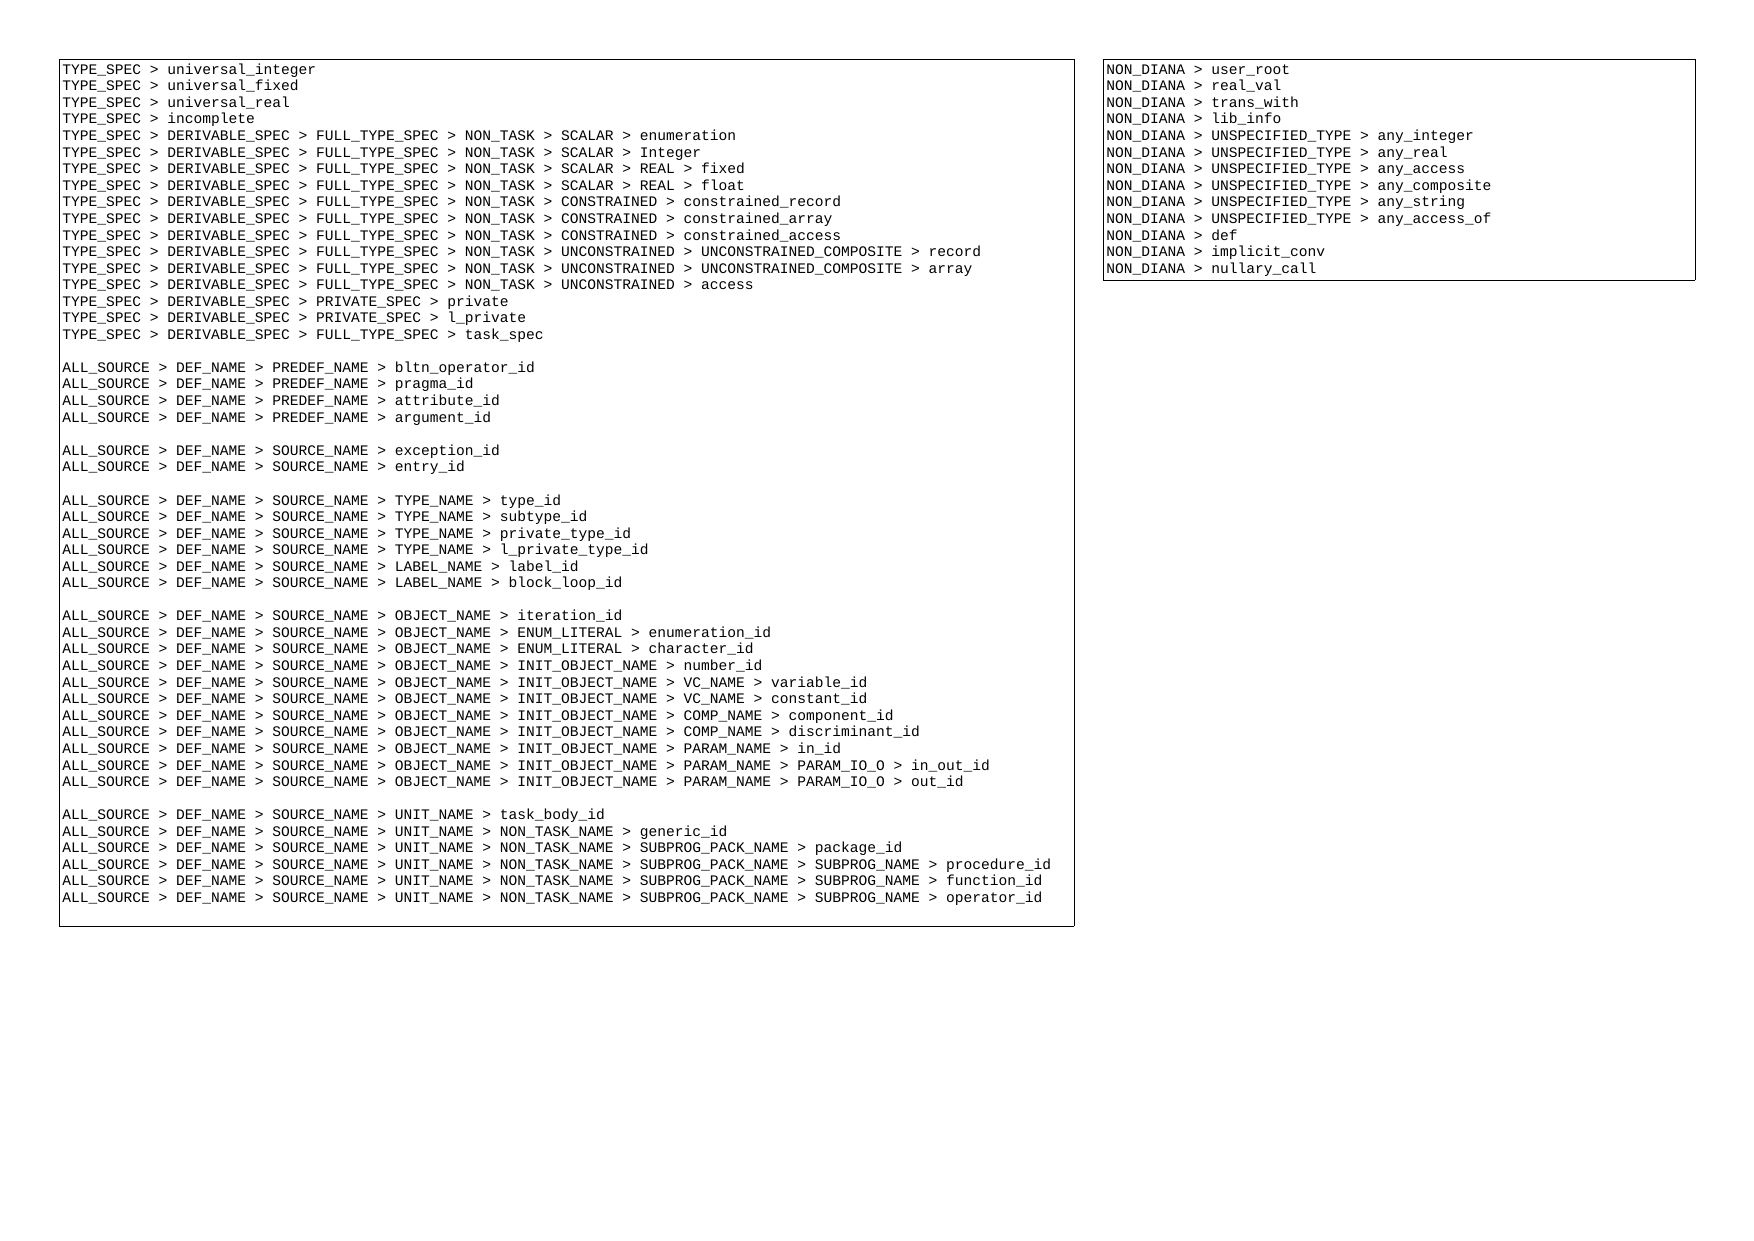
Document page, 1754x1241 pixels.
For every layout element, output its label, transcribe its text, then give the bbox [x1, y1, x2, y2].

text ALL_SOURCE > DEF_NAME > SOURCE_NAME > OBJECT_NAME > ENUM_LITERAL > character_id [60, 639, 1074, 655]
text TYPE_SPEC > DERIVABLE_SPEC > FULL_TYPE_SPEC > NON_TASK > SCALAR > REAL > float [60, 175, 1074, 192]
text NON_DIANA > UNSPECIFIED_TYPE > any_integer [1104, 125, 1695, 142]
text ALL_SOURCE > DEF_NAME > SOURCE_NAME > exception_id [60, 440, 1074, 457]
text ALL_SOURCE > DEF_NAME > SOURCE_NAME > UNIT_NAME > NON_TASK_NAME > SUBPROG_PACK_NAME > package_id [60, 837, 1074, 854]
text TYPE_SPEC > DERIVABLE_SPEC > FULL_TYPE_SPEC > NON_TASK > CONSTRAINED > constrained_access [60, 225, 1074, 241]
text TYPE_SPEC > incomplete [60, 109, 1074, 125]
text ALL_SOURCE > DEF_NAME > SOURCE_NAME > UNIT_NAME > NON_TASK_NAME > SUBPROG_PACK_NAME > SUBPROG_NAME > function_id [60, 871, 1074, 887]
text TYPE_SPEC > DERIVABLE_SPEC > FULL_TYPE_SPEC > NON_TASK > UNCONSTRAINED > access [60, 274, 1074, 291]
text NON_DIANA > trans_with [1104, 92, 1695, 109]
text TYPE_SPEC > DERIVABLE_SPEC > FULL_TYPE_SPEC > NON_TASK > SCALAR > enumeration [60, 125, 1074, 142]
text NON_DIANA > UNSPECIFIED_TYPE > any_real [1104, 142, 1695, 158]
text ALL_SOURCE > DEF_NAME > SOURCE_NAME > entry_id [60, 457, 1074, 476]
text ALL_SOURCE > DEF_NAME > PREDEF_NAME > argument_id [60, 407, 1074, 426]
text ALL_SOURCE > DEF_NAME > SOURCE_NAME > OBJECT_NAME > INIT_OBJECT_NAME > PARAM_NAME > PARAM_IO_O > in_out_id [60, 755, 1074, 771]
text ALL_SOURCE > DEF_NAME > SOURCE_NAME > OBJECT_NAME > INIT_OBJECT_NAME > COMP_NAME > discriminant_id [60, 722, 1074, 738]
text TYPE_SPEC > universal_fixed [60, 76, 1074, 92]
text ALL_SOURCE > DEF_NAME > SOURCE_NAME > OBJECT_NAME > INIT_OBJECT_NAME > number_id [60, 655, 1074, 672]
text ALL_SOURCE > DEF_NAME > SOURCE_NAME > UNIT_NAME > NON_TASK_NAME > generic_id [60, 821, 1074, 837]
text NON_DIANA > real_val [1104, 76, 1695, 92]
text TYPE_SPEC > DERIVABLE_SPEC > FULL_TYPE_SPEC > NON_TASK > SCALAR > REAL > fixed [60, 158, 1074, 175]
text ALL_SOURCE > DEF_NAME > SOURCE_NAME > OBJECT_NAME > INIT_OBJECT_NAME > PARAM_NAME > in_id [60, 738, 1074, 755]
text NON_DIANA > def [1104, 225, 1695, 241]
text ALL_SOURCE > DEF_NAME > SOURCE_NAME > OBJECT_NAME > ENUM_LITERAL > enumeration_id [60, 622, 1074, 639]
text NON_DIANA > implicit_conv [1104, 241, 1695, 258]
text NON_DIANA > UNSPECIFIED_TYPE > any_access_of [1104, 208, 1695, 225]
text TYPE_SPEC > DERIVABLE_SPEC > FULL_TYPE_SPEC > NON_TASK > UNCONSTRAINED > UNCONSTRAINED_COMPOSITE > array [60, 258, 1074, 274]
text ALL_SOURCE > DEF_NAME > SOURCE_NAME > OBJECT_NAME > iteration_id [60, 606, 1074, 622]
text NON_DIANA > user_root [1104, 60, 1695, 76]
text ALL_SOURCE > DEF_NAME > SOURCE_NAME > TYPE_NAME > l_private_type_id [60, 539, 1074, 556]
text ALL_SOURCE > DEF_NAME > SOURCE_NAME > LABEL_NAME > block_loop_id [60, 572, 1074, 592]
text ALL_SOURCE > DEF_NAME > SOURCE_NAME > OBJECT_NAME > INIT_OBJECT_NAME > COMP_NAME > component_id [60, 705, 1074, 722]
text TYPE_SPEC > universal_integer [60, 60, 1074, 76]
text ALL_SOURCE > DEF_NAME > SOURCE_NAME > TYPE_NAME > subtype_id [60, 506, 1074, 523]
text ALL_SOURCE > DEF_NAME > SOURCE_NAME > TYPE_NAME > type_id [60, 490, 1074, 506]
text ALL_SOURCE > DEF_NAME > SOURCE_NAME > LABEL_NAME > label_id [60, 556, 1074, 572]
text ALL_SOURCE > DEF_NAME > SOURCE_NAME > OBJECT_NAME > INIT_OBJECT_NAME > VC_NAME > constant_id [60, 688, 1074, 705]
text ALL_SOURCE > DEF_NAME > PREDEF_NAME > pragma_id [60, 374, 1074, 390]
text TYPE_SPEC > DERIVABLE_SPEC > FULL_TYPE_SPEC > NON_TASK > UNCONSTRAINED > UNCONSTRAINED_COMPOSITE > record [60, 241, 1074, 258]
text TYPE_SPEC > DERIVABLE_SPEC > FULL_TYPE_SPEC > NON_TASK > CONSTRAINED > constrained_array [60, 208, 1074, 225]
text ALL_SOURCE > DEF_NAME > SOURCE_NAME > OBJECT_NAME > INIT_OBJECT_NAME > PARAM_NAME > PARAM_IO_O > out_id [60, 771, 1074, 791]
text TYPE_SPEC > DERIVABLE_SPEC > FULL_TYPE_SPEC > NON_TASK > CONSTRAINED > constrained_record [60, 192, 1074, 208]
text ALL_SOURCE > DEF_NAME > SOURCE_NAME > UNIT_NAME > task_body_id [60, 804, 1074, 821]
text ALL_SOURCE > DEF_NAME > SOURCE_NAME > OBJECT_NAME > INIT_OBJECT_NAME > VC_NAME > variable_id [60, 672, 1074, 688]
text ALL_SOURCE > DEF_NAME > SOURCE_NAME > UNIT_NAME > NON_TASK_NAME > SUBPROG_PACK_NAME > SUBPROG_NAME > operator_id [60, 887, 1074, 907]
text ALL_SOURCE > DEF_NAME > SOURCE_NAME > UNIT_NAME > NON_TASK_NAME > SUBPROG_PACK_NAME > SUBPROG_NAME > procedure_id [60, 854, 1074, 871]
text TYPE_SPEC > DERIVABLE_SPEC > PRIVATE_SPEC > l_private [60, 307, 1074, 324]
text NON_DIANA > UNSPECIFIED_TYPE > any_access [1104, 158, 1695, 175]
text ALL_SOURCE > DEF_NAME > PREDEF_NAME > bltn_operator_id [60, 357, 1074, 374]
text NON_DIANA > lib_info [1104, 109, 1695, 125]
text TYPE_SPEC > universal_real [60, 92, 1074, 109]
text NON_DIANA > UNSPECIFIED_TYPE > any_string [1104, 192, 1695, 208]
text ALL_SOURCE > DEF_NAME > SOURCE_NAME > TYPE_NAME > private_type_id [60, 523, 1074, 539]
text NON_DIANA > nullary_call [1104, 258, 1695, 280]
text TYPE_SPEC > DERIVABLE_SPEC > FULL_TYPE_SPEC > task_spec [60, 324, 1074, 344]
text ALL_SOURCE > DEF_NAME > PREDEF_NAME > attribute_id [60, 390, 1074, 407]
text NON_DIANA > UNSPECIFIED_TYPE > any_composite [1104, 175, 1695, 192]
text TYPE_SPEC > DERIVABLE_SPEC > PRIVATE_SPEC > private [60, 291, 1074, 307]
text TYPE_SPEC > DERIVABLE_SPEC > FULL_TYPE_SPEC > NON_TASK > SCALAR > Integer [60, 142, 1074, 158]
